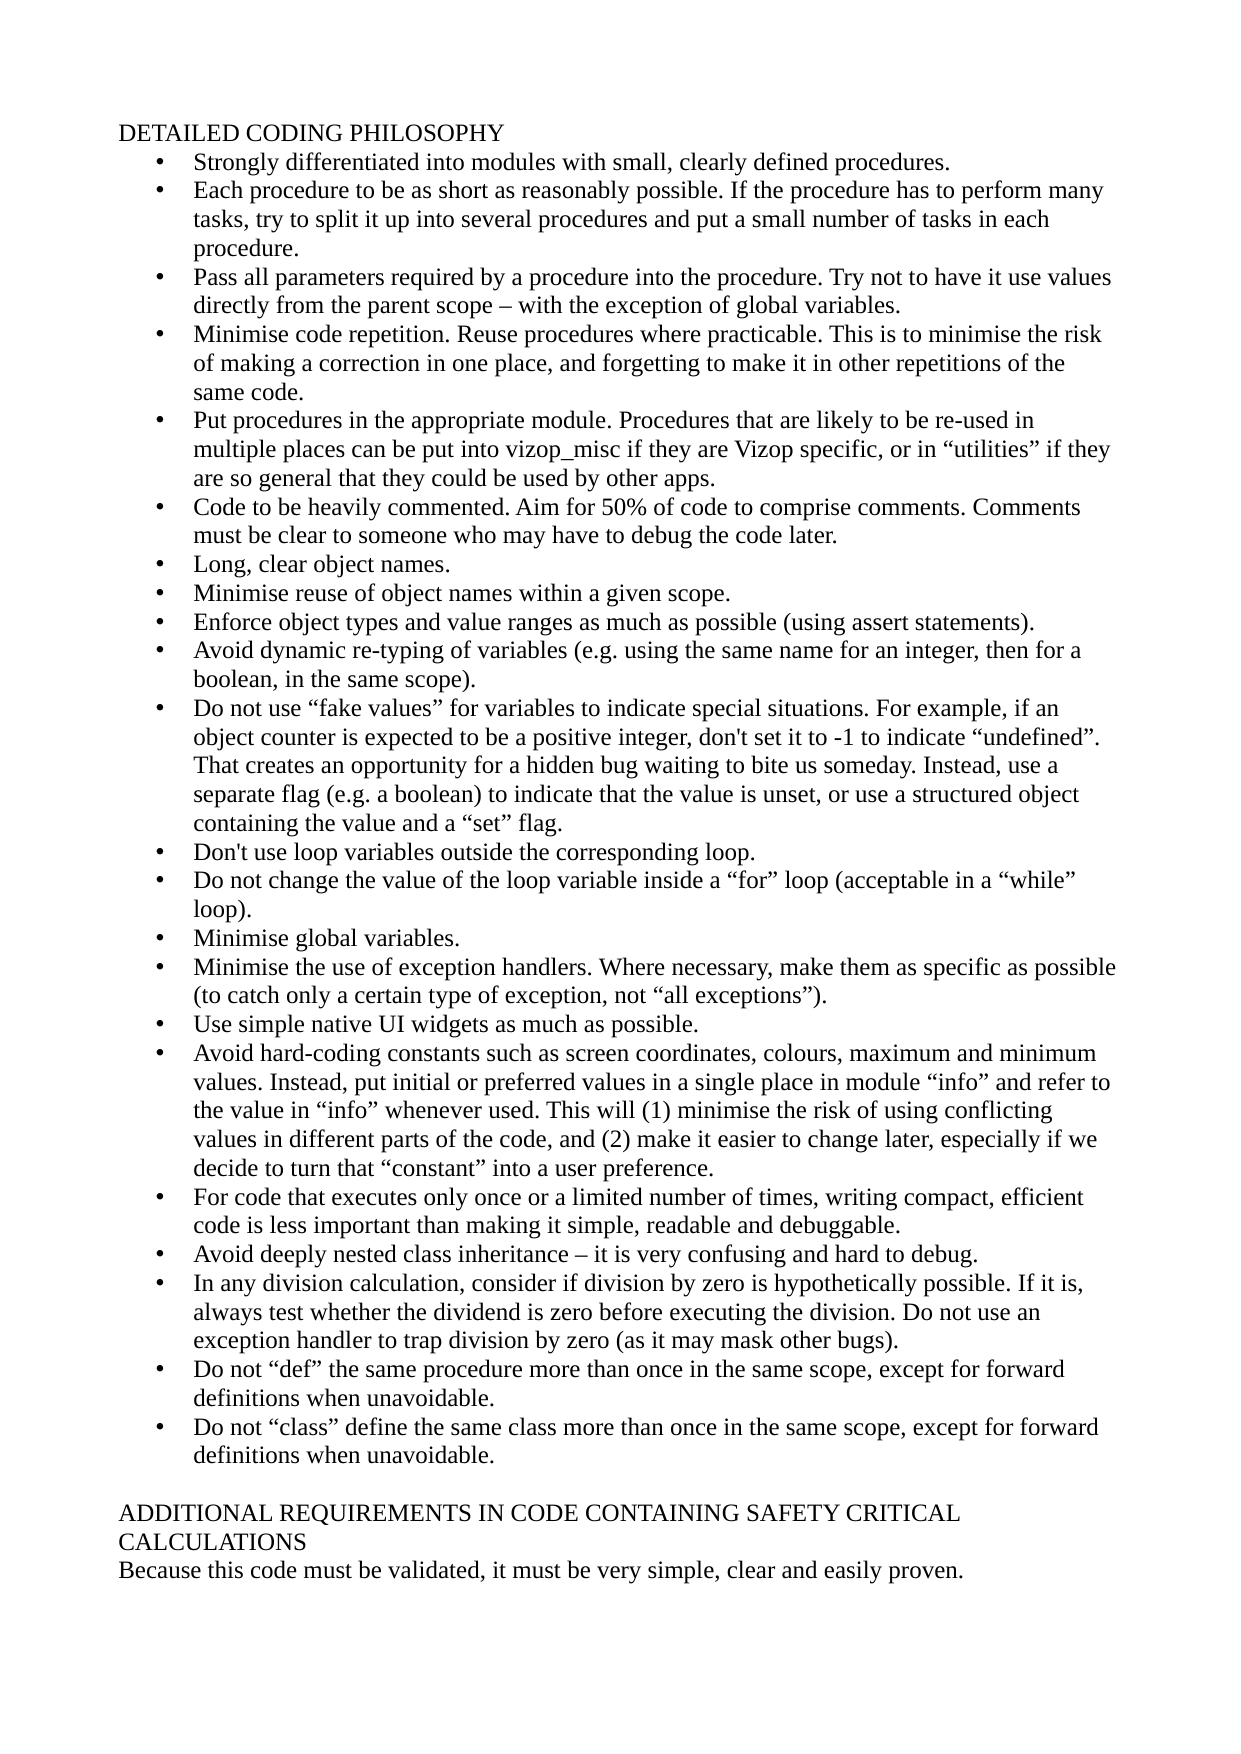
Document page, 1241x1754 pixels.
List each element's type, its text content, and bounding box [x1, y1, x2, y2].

list Avoid hard-coding constants such as screen coordinates, colours, maximum and minimum values. Instead, put initial or preferred values in a single place in module “info” and refer to the value in “info” whenever used. This will (1) minimise the risk of using conflicting values in different parts of the code, and (2) make it easier to change later, especially if we decide to turn that “constant” into a user preference. [156, 1038, 1122, 1182]
list Avoid dynamic re-typing of variables (e.g. using the same name for an integer, then for a boolean, in the same scope). [156, 636, 1122, 693]
text DETAILED CODING PHILOSOPHY [118, 118, 1122, 147]
list Minimise the use of exception handlers. Where necessary, make them as specific as possible (to catch only a certain type of exception, not “all exceptions”). [156, 952, 1122, 1009]
list Do not “def” the same procedure more than once in the same scope, except for forward definitions when unavoidable. [156, 1354, 1122, 1412]
list Enforce object types and value ranges as much as possible (using assert statements). [156, 607, 1122, 636]
list Do not “class” define the same class more than once in the same scope, except for forward definitions when unavoidable. [156, 1412, 1122, 1469]
list Code to be heavily commented. Aim for 50% of code to comprise comments. Comments must be clear to someone who may have to debug the code later. [156, 492, 1122, 549]
list Strongly differentiated into modules with small, clearly defined procedures. [156, 147, 1122, 176]
list For code that executes only once or a limited number of times, writing compact, efficient code is less important than making it simple, readable and debuggable. [156, 1182, 1122, 1239]
list Do not change the value of the loop variable inside a “for” loop (acceptable in a “while” loop). [156, 866, 1122, 923]
list Each procedure to be as short as reasonably possible. If the procedure has to perform many tasks, try to split it up into several procedures and put a small number of tasks in each procedure. [156, 176, 1122, 262]
list Pass all parameters required by a procedure into the procedure. Try not to have it use values directly from the parent scope – with the exception of global variables. [156, 262, 1122, 319]
list Use simple native UI widgets as much as possible. [156, 1009, 1122, 1038]
list Do not use “fake values” for variables to indicate special situations. For example, if an object counter is expected to be a positive integer, don't set it to -1 to indicate “undefined”. That creates an opportunity for a hidden bug waiting to bite us someday. Instead, use a separate flag (e.g. a boolean) to indicate that the value is unset, or use a structured object containing the value and a “set” flag. [156, 693, 1122, 837]
text ADDITIONAL REQUIREMENTS IN CODE CONTAINING SAFETY CRITICAL CALCULATIONS [118, 1498, 1122, 1556]
list Minimise reuse of object names within a given scope. [156, 578, 1122, 607]
list Long, clear object names. [156, 549, 1122, 578]
list Don't use loop variables outside the corresponding loop. [156, 837, 1122, 866]
text Because this code must be validated, it must be very simple, clear and easily proven. [118, 1556, 1122, 1584]
list In any division calculation, consider if division by zero is hypothetically possible. If it is, always test whether the dividend is zero before executing the division. Do not use an exception handler to trap division by zero (as it may mask other bugs). [156, 1268, 1122, 1354]
list Avoid deeply nested class inheritance – it is very confusing and hard to debug. [156, 1239, 1122, 1268]
list Put procedures in the appropriate module. Procedures that are likely to be re-used in multiple places can be put into vizop_misc if they are Vizop specific, or in “utilities” if they are so general that they could be used by other apps. [156, 406, 1122, 492]
list Minimise code repetition. Reuse procedures where practicable. This is to minimise the risk of making a correction in one place, and forgetting to make it in other repetitions of the same code. [156, 319, 1122, 406]
list Minimise global variables. [156, 923, 1122, 952]
